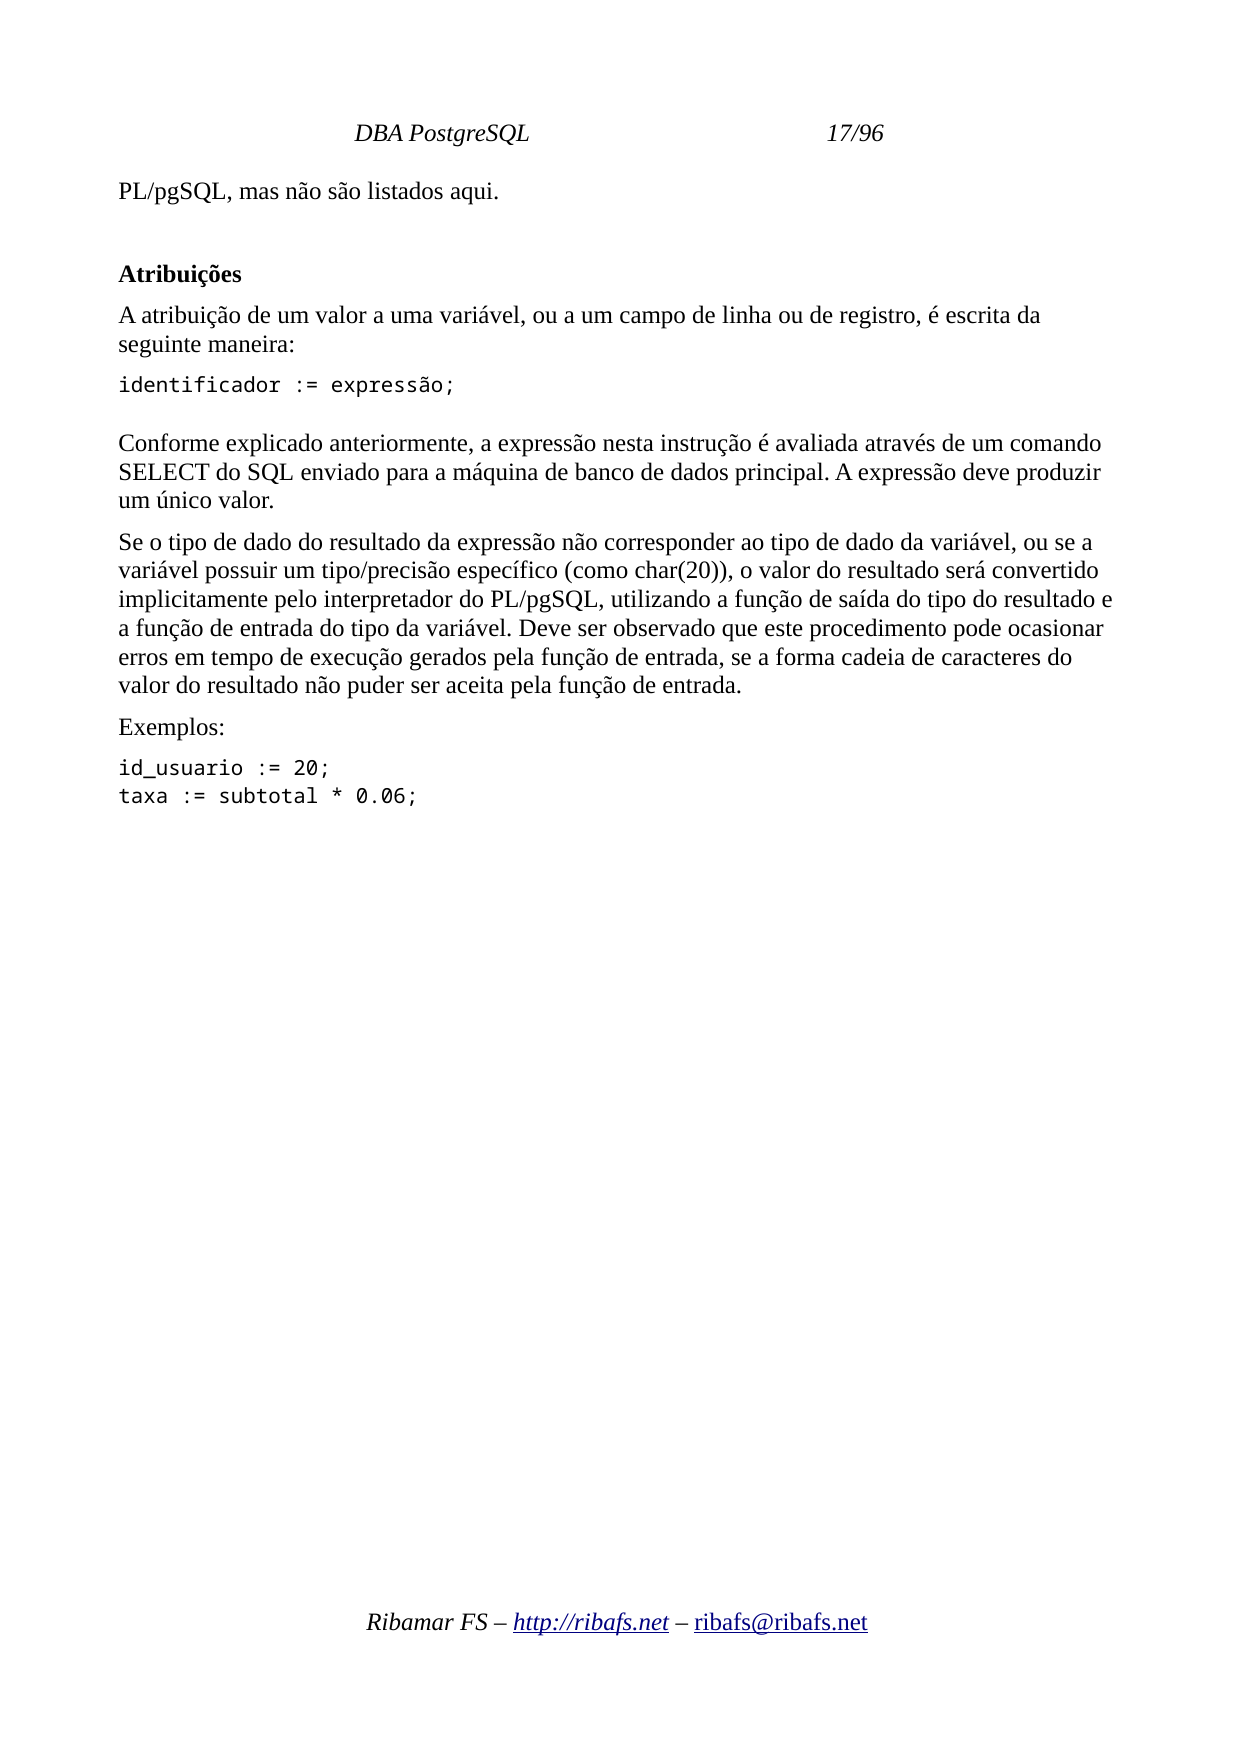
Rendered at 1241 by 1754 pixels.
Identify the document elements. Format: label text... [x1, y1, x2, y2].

text Conforme explicado anteriormente, a expressão nesta instrução é avaliada através de um comando SELECT do SQL enviado para a máquina de banco de dados principal. A expressão deve produzir um único valor. [118, 428, 1122, 514]
text Se o tipo de dado do resultado da expressão não corresponder ao tipo de dado da variável, ou se a variável possuir um tipo/precisão específico (como char(20)), o valor do resultado será convertido implicitamente pelo interpretador do PL/pgSQL, utilizando a função de saída do tipo do resultado e a função de entrada do tipo da variável. Deve ser observado que este procedimento pode ocasionar erros em tempo de execução gerados pela função de entrada, se a forma cadeia de caracteres do valor do resultado não puder ser aceita pela função de entrada. [118, 527, 1122, 699]
text identificador := expressão; [118, 370, 1122, 398]
text Exemplos: [118, 712, 1122, 741]
text A atribuição de um valor a uma variável, ou a um campo de linha ou de registro, é escrita da seguinte maneira: [118, 300, 1122, 358]
text id_usuario := 20; [118, 753, 1122, 781]
text taxa := subtotal * 0.06; [118, 781, 1122, 810]
text PL/pgSQL, mas não são listados aqui. [118, 176, 1122, 205]
text Atribuições [118, 259, 1122, 288]
